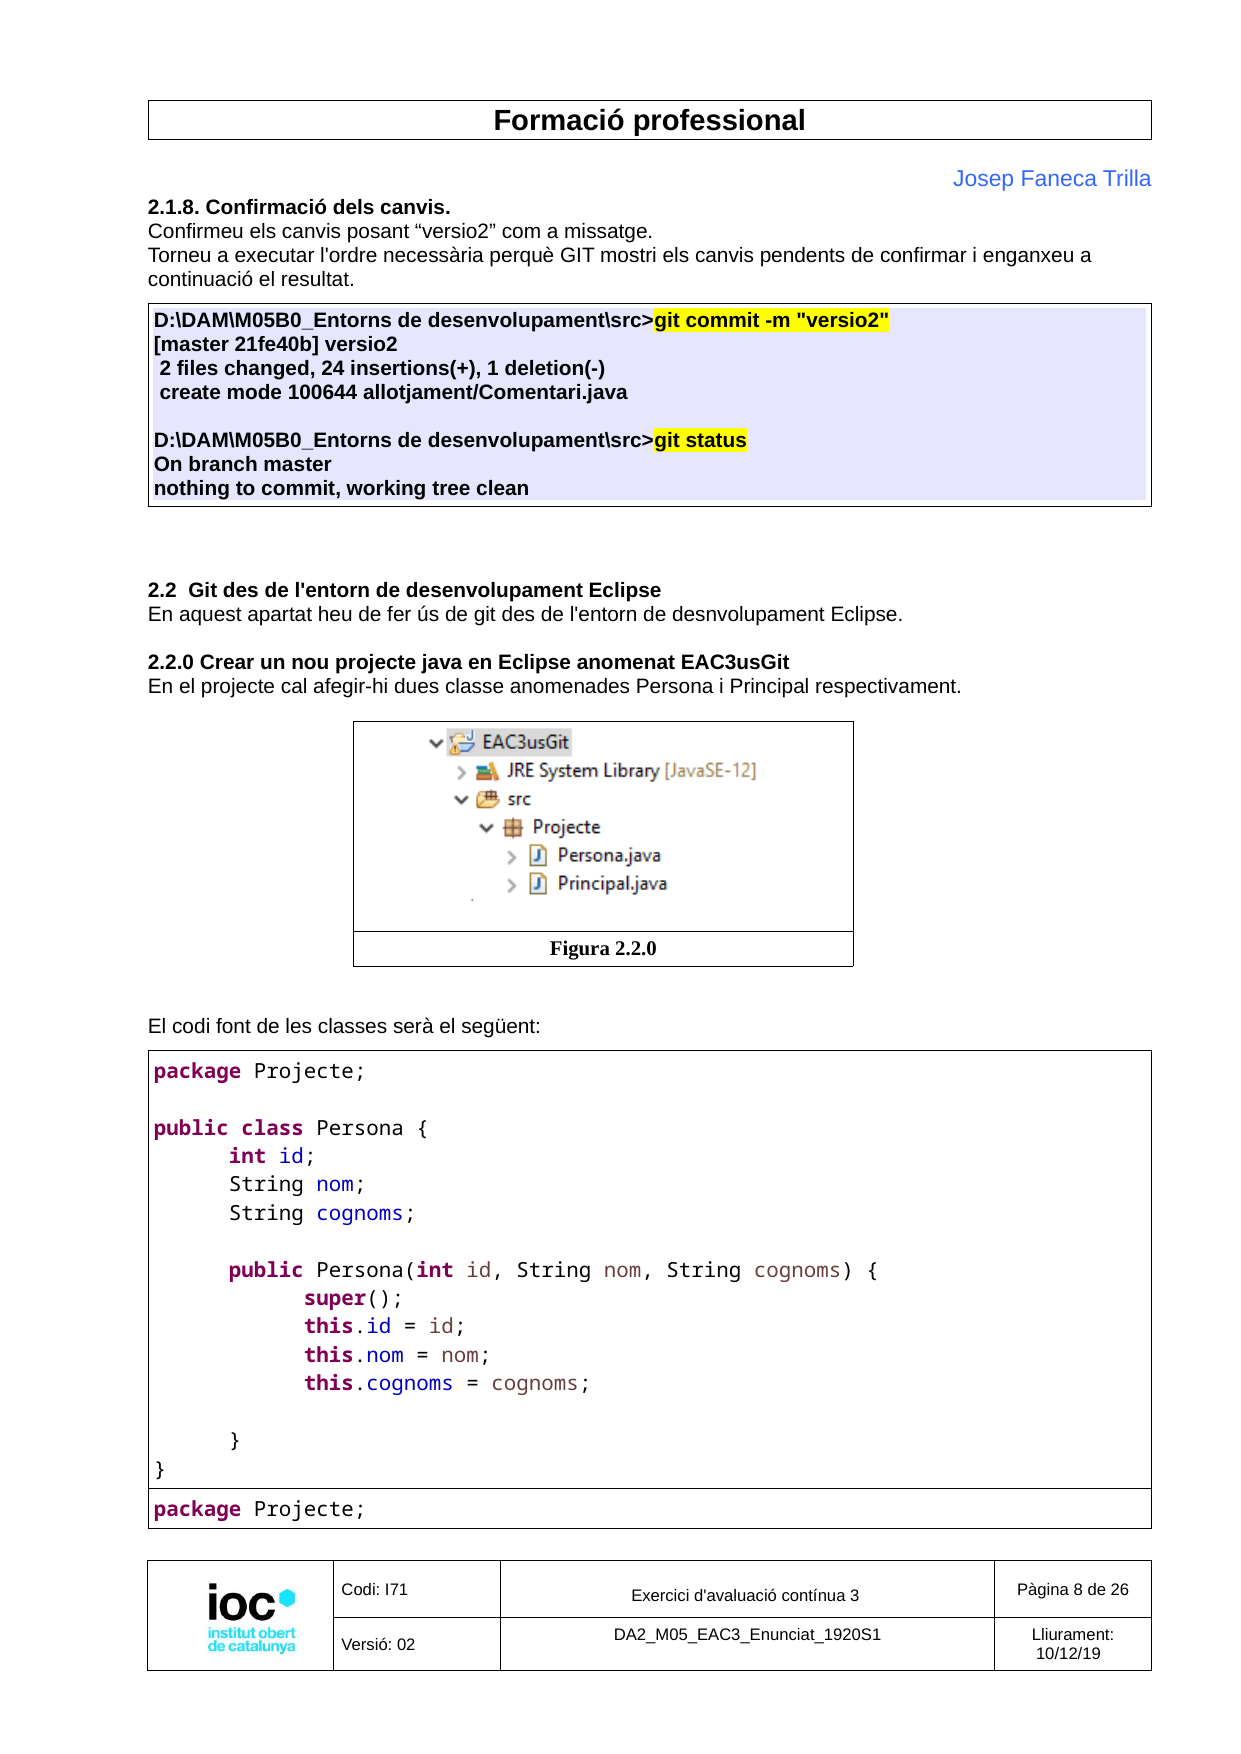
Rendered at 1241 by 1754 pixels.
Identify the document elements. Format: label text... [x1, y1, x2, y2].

table_cell Figura 2.2.0 [354, 932, 853, 966]
table_header D:\DAM\M05B0_Entorns de desenvolupament\src>git commit -m "versio2" [master 21fe40b] versio2 2 files changed, 24 insertions(+), 1 deletion(-) create mode 100644 allotjament/Comentari.java D:\DAM\M05B0_Entorns de desenvolupament\src>git status On branch master nothing to commit, working tree clean [149, 304, 1151, 506]
table_cell package Projecte; [149, 1489, 1151, 1528]
table_header package Projecte; public class Persona { int id; String nom; String cognoms; public Persona(int id, String nom, String cognoms) { super(); this.id = id; this.nom = nom; this.cognoms = cognoms; } } [149, 1051, 1151, 1488]
list 2.2 Git des de l'entorn de desenvolupament Eclipse [148, 578, 1151, 602]
table_header [354, 722, 853, 931]
text 2.1.8. Confirmació dels canvis. [148, 195, 1151, 219]
text En aquest apartat heu de fer ús de git des de l'entorn de desnvolupament Eclipse. [148, 602, 1151, 626]
text Confirmeu els canvis posant “versio2” com a missatge. [148, 219, 1151, 243]
text En el projecte cal afegir-hi dues classe anomenades Persona i Principal respectivament. [148, 673, 1151, 697]
list El codi font de les classes serà el següent: [148, 1014, 1151, 1038]
picture [195, 1570, 309, 1665]
list 2.2.0 Crear un nou projecte java en Eclipse anomenat EAC3usGit [148, 649, 1151, 673]
text Torneu a executar l'ordre necessària perquè GIT mostri els canvis pendents de confirmar i enganxeu a continuació el resultat. [148, 243, 1151, 291]
picture [428, 727, 779, 901]
